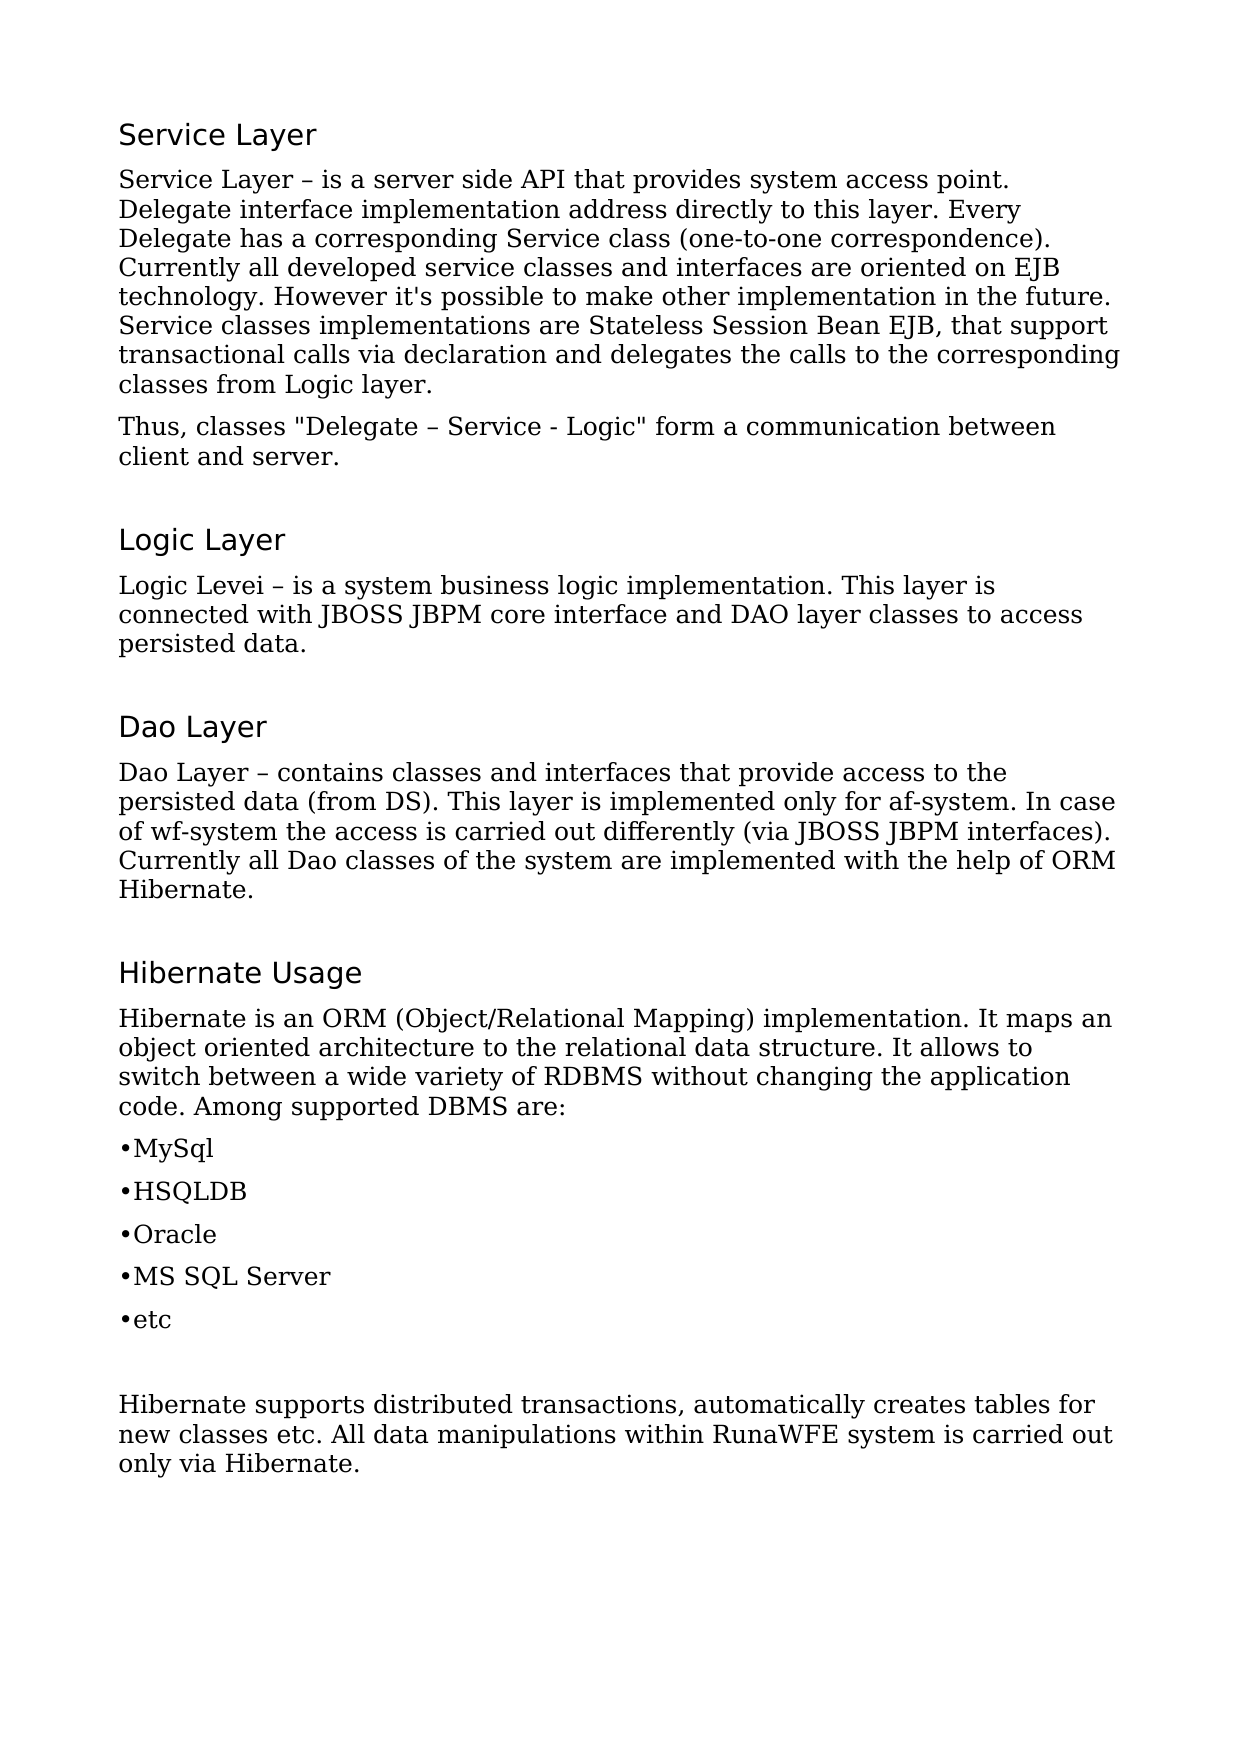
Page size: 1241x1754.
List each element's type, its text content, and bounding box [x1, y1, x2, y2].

text Thus, classes "Delegate – Service - Logic" form a communication between client and server. [118, 412, 1122, 471]
list etc [118, 1305, 1122, 1334]
text Service Layer – is a server side API that provides system access point. Delegate interface implementation address directly to this layer. Every Delegate has a corresponding Service class (one-to-one correspondence). Currently all developed service classes and interfaces are oriented on EJB technology. However it's possible to make other implementation in the future. Service classes implementations are Stateless Session Bean EJB, that support transactional calls via declaration and delegates the calls to the corresponding classes from Logic layer. [118, 166, 1122, 399]
text Logic Levei – is a system business logic implementation. This layer is connected with JBOSS JBPM core interface and DAO layer classes to access persisted data. [118, 571, 1122, 658]
list MySql [118, 1134, 1122, 1163]
list MS SQL Server [118, 1262, 1122, 1292]
subtitle Logic Layer [118, 523, 1122, 557]
text Hibernate supports distributed transactions, automatically creates tables for new classes etc. All data manipulations within RunaWFE system is carried out only via Hibernate. [118, 1391, 1122, 1478]
subtitle Hibernate Usage [118, 957, 1122, 991]
list HSQLDB [118, 1177, 1122, 1206]
subtitle Dao Layer [118, 711, 1122, 745]
list Oracle [118, 1220, 1122, 1249]
subtitle Service Layer [118, 118, 1122, 152]
text Hibernate is an ORM (Object/Relational Mapping) implementation. It maps an object oriented architecture to the relational data structure. It allows to switch between a wide variety of RDBMS without changing the application code. Among supported DBMS are: [118, 1004, 1122, 1121]
text Dao Layer – contains classes and interfaces that provide access to the persisted data (from DS). This layer is implemented only for af-system. In case of wf-system the access is carried out differently (via JBOSS JBPM interfaces). Currently all Dao classes of the system are implemented with the help of ORM Hibernate. [118, 758, 1122, 904]
